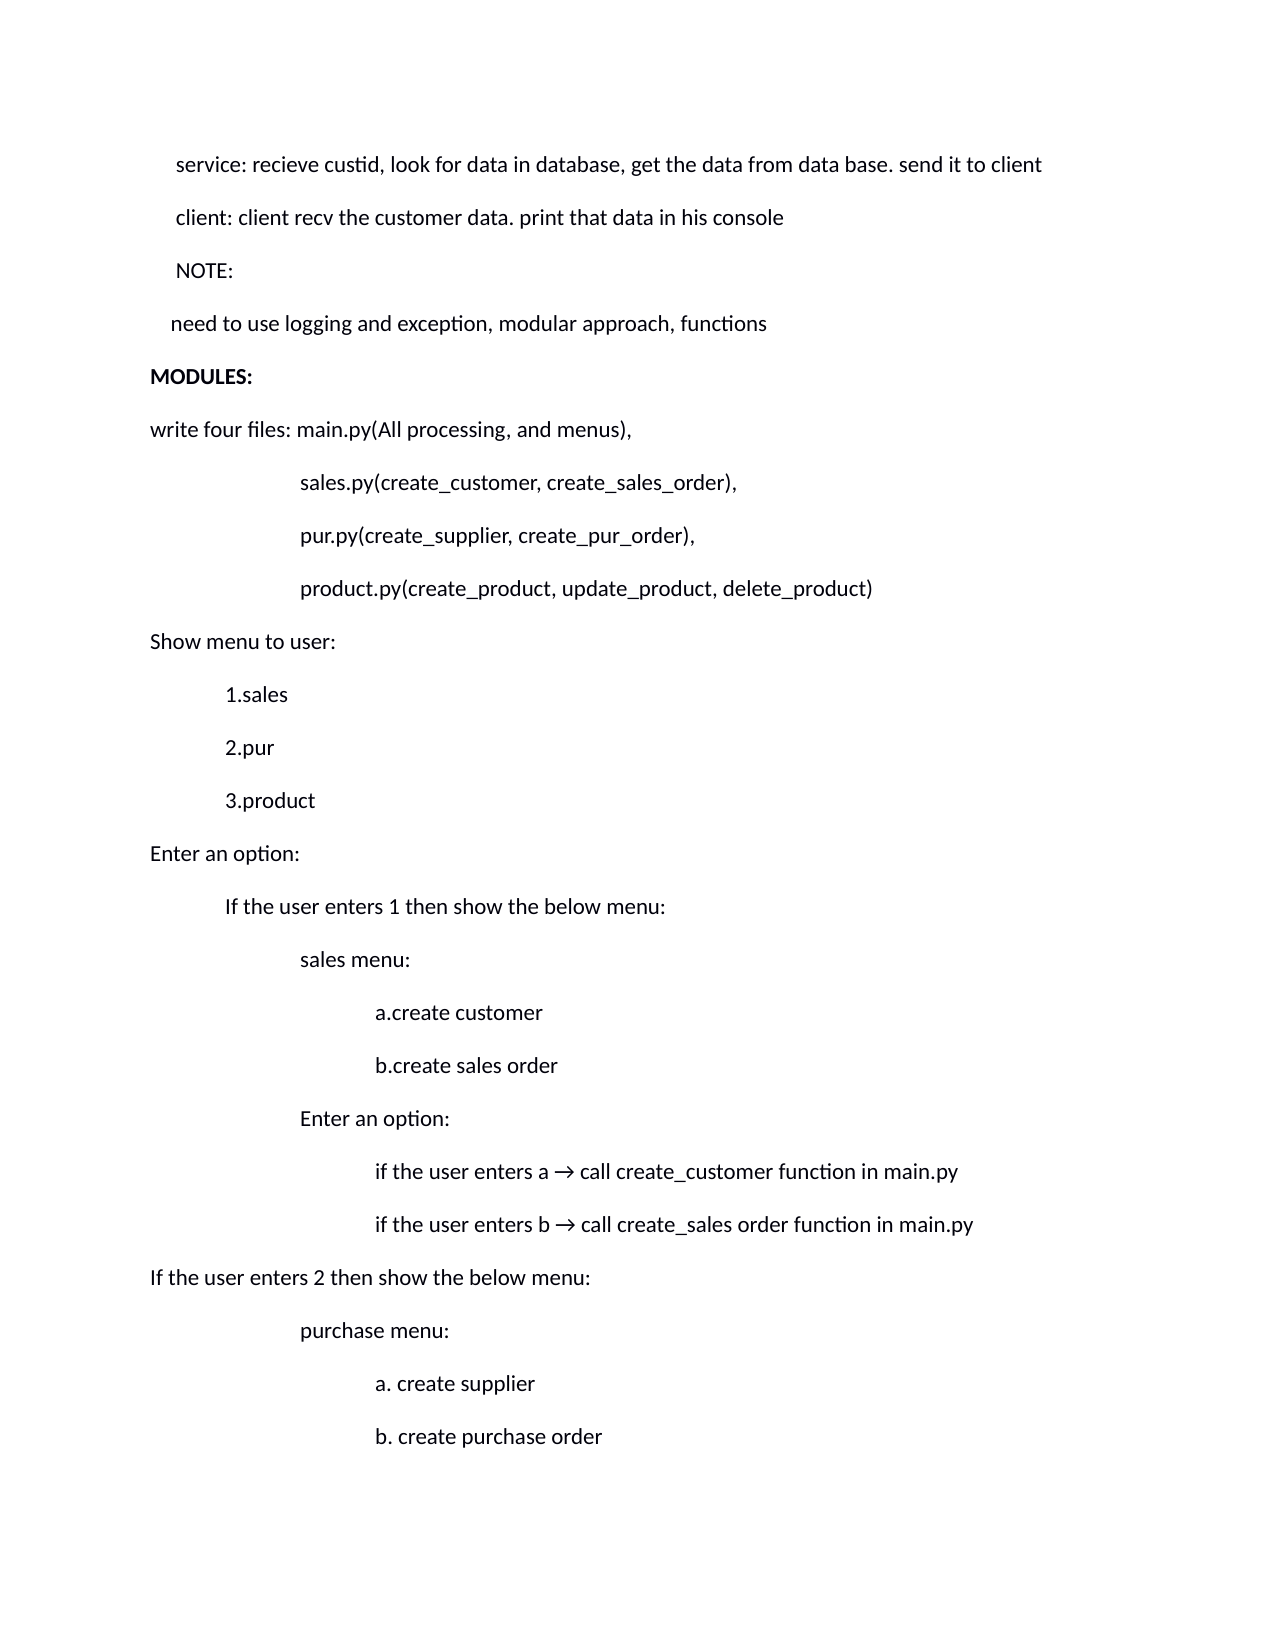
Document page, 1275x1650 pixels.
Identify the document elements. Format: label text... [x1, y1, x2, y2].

text sales menu: [150, 945, 1125, 973]
text 1.sales [150, 680, 1125, 708]
text NOTE: [150, 256, 1125, 284]
text purchase menu: [150, 1316, 1125, 1344]
text MODULES: [150, 362, 1125, 390]
text b. create purchase order [150, 1422, 1125, 1451]
text product.py(create_product, update_product, delete_product) [150, 574, 1125, 602]
text a.create customer [150, 998, 1125, 1026]
text if the user enters a → call create_customer function in main.py [150, 1157, 1125, 1185]
text need to use logging and exception, modular approach, functions [150, 309, 1125, 337]
text write four files: main.py(All processing, and menus), [150, 415, 1125, 443]
text Enter an option: [150, 839, 1125, 867]
text service: recieve custid, look for data in database, get the data from data base. send it to client [150, 150, 1125, 178]
text If the user enters 2 then show the below menu: [150, 1263, 1125, 1291]
text Show menu to user: [150, 627, 1125, 655]
text Enter an option: [150, 1104, 1125, 1132]
text a. create supplier [150, 1369, 1125, 1397]
text b.create sales order [150, 1051, 1125, 1079]
text 2.pur [150, 733, 1125, 761]
text 3.product [150, 786, 1125, 814]
text sales.py(create_customer, create_sales_order), [150, 468, 1125, 496]
text pur.py(create_supplier, create_pur_order), [150, 521, 1125, 549]
text if the user enters b → call create_sales order function in main.py [150, 1210, 1125, 1238]
text If the user enters 1 then show the below menu: [150, 892, 1125, 920]
text client: client recv the customer data. print that data in his console [150, 203, 1125, 231]
